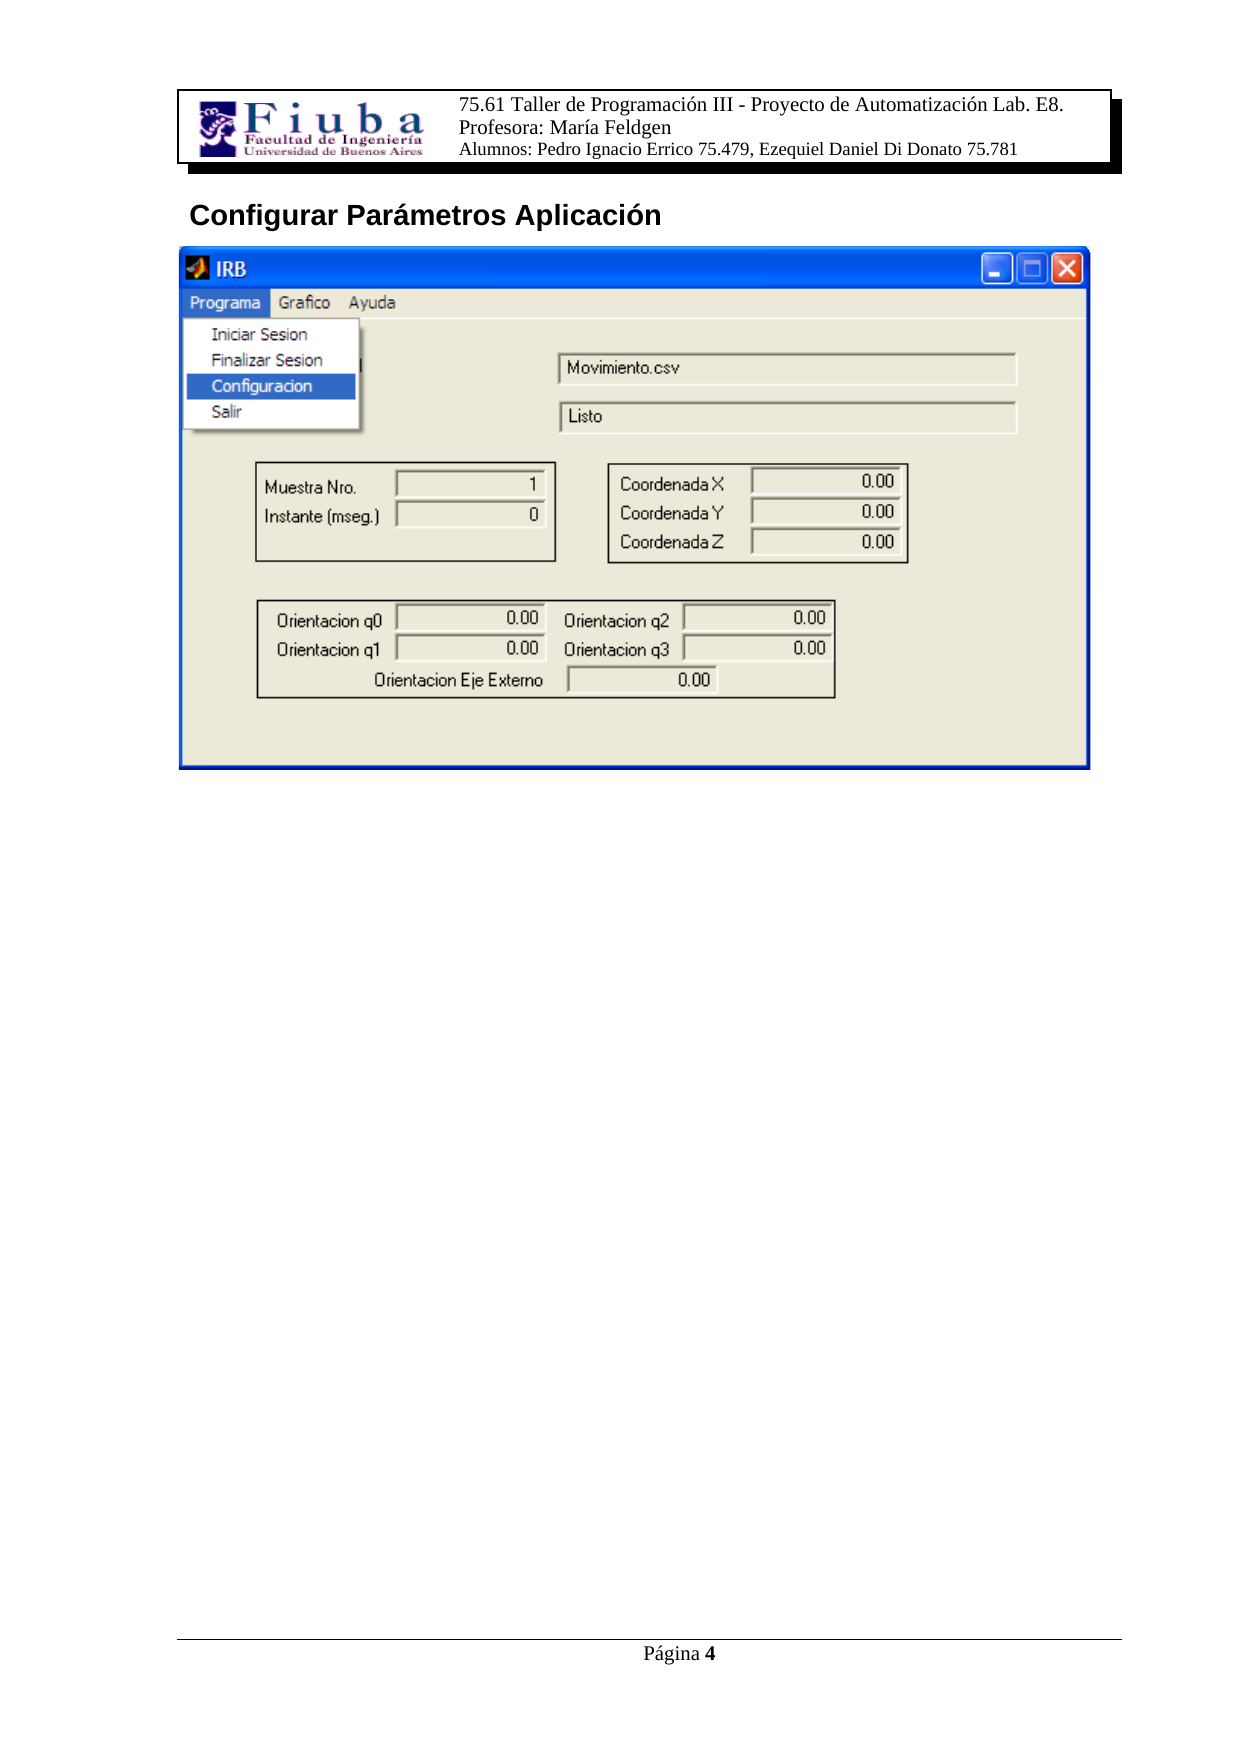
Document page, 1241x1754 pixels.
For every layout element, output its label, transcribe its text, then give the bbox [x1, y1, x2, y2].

picture [196, 100, 431, 157]
picture [178, 246, 1091, 770]
subtitle Configurar Parámetros Aplicación [177, 199, 1122, 232]
